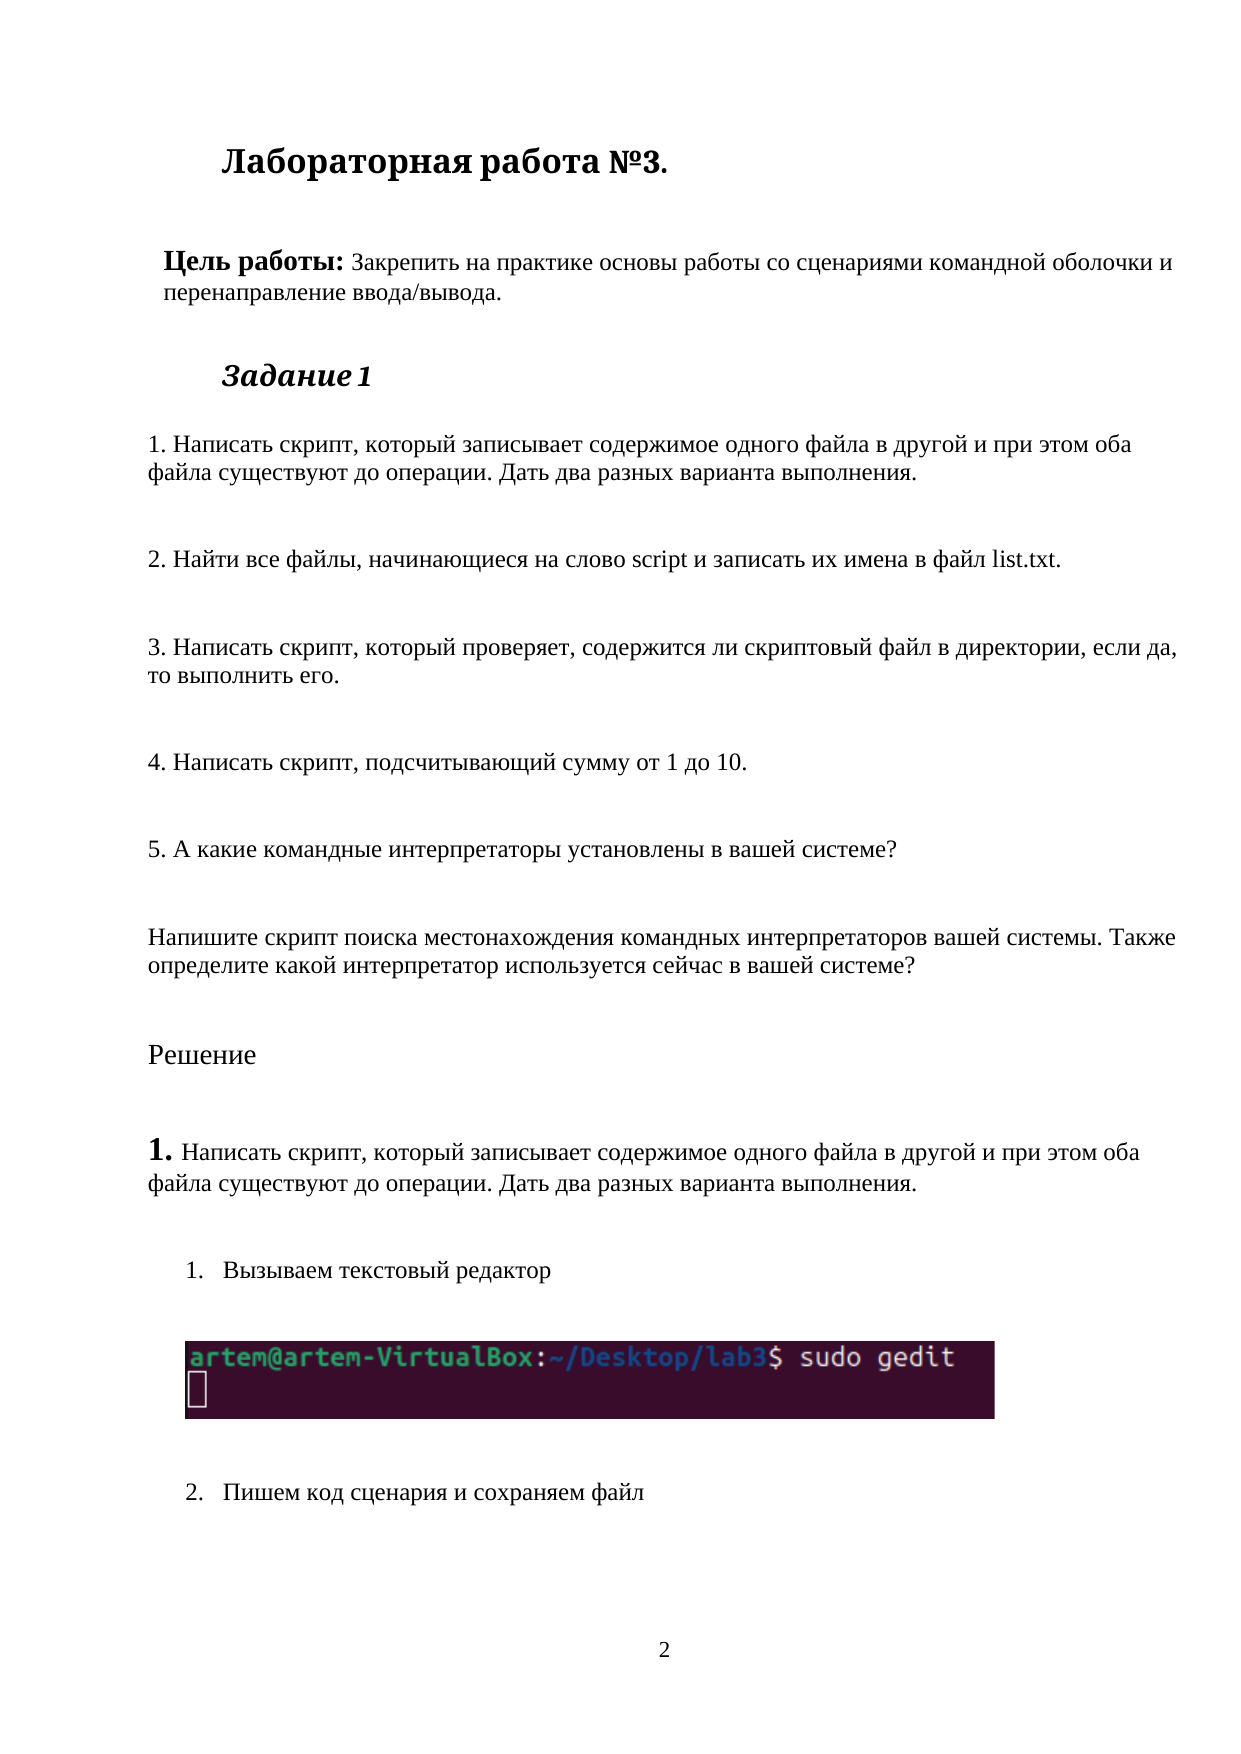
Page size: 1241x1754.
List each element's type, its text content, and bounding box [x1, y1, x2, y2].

text 3. Написать скрипт, который проверяет, содержится ли скриптовый файл в директории, если да, то выполнить его. [148, 632, 1181, 689]
list Вызываем текстовый редактор [185, 1255, 1181, 1283]
text Цель работы: Закрепить на практике основы работы со сценариями командной оболочки и перенаправление ввода/вывода. [163, 243, 1181, 306]
subtitle Лабораторная работа №3. [222, 143, 1181, 181]
text 1. Написать скрипт, который записывает содержимое одного файла в другой и при этом оба файла существуют до операции. Дать два разных варианта выполнения. [148, 1129, 1181, 1196]
text 2. Найти все файлы, начинающиеся на слово script и записать их имена в файл list.txt. [148, 544, 1181, 573]
text Решение [148, 1037, 1181, 1071]
text 1. Написать скрипт, который записывает содержимое одного файла в другой и при этом оба файла существуют до операции. Дать два разных варианта выполнения. [148, 429, 1181, 486]
list Пишем код сценария и сохраняем файл [185, 1477, 1181, 1505]
subtitle Задание 1 [148, 360, 1181, 393]
text 4. Написать скрипт, подсчитывающий сумму от 1 до 10. [148, 747, 1181, 776]
text 5. А какие командные интерпретаторы установлены в вашей системе? [148, 834, 1181, 863]
text Напишите скрипт поиска местонахождения командных интерпретаторов вашей системы. Также определите какой интерпретатор используется сейчас в вашей системе? [148, 922, 1181, 979]
